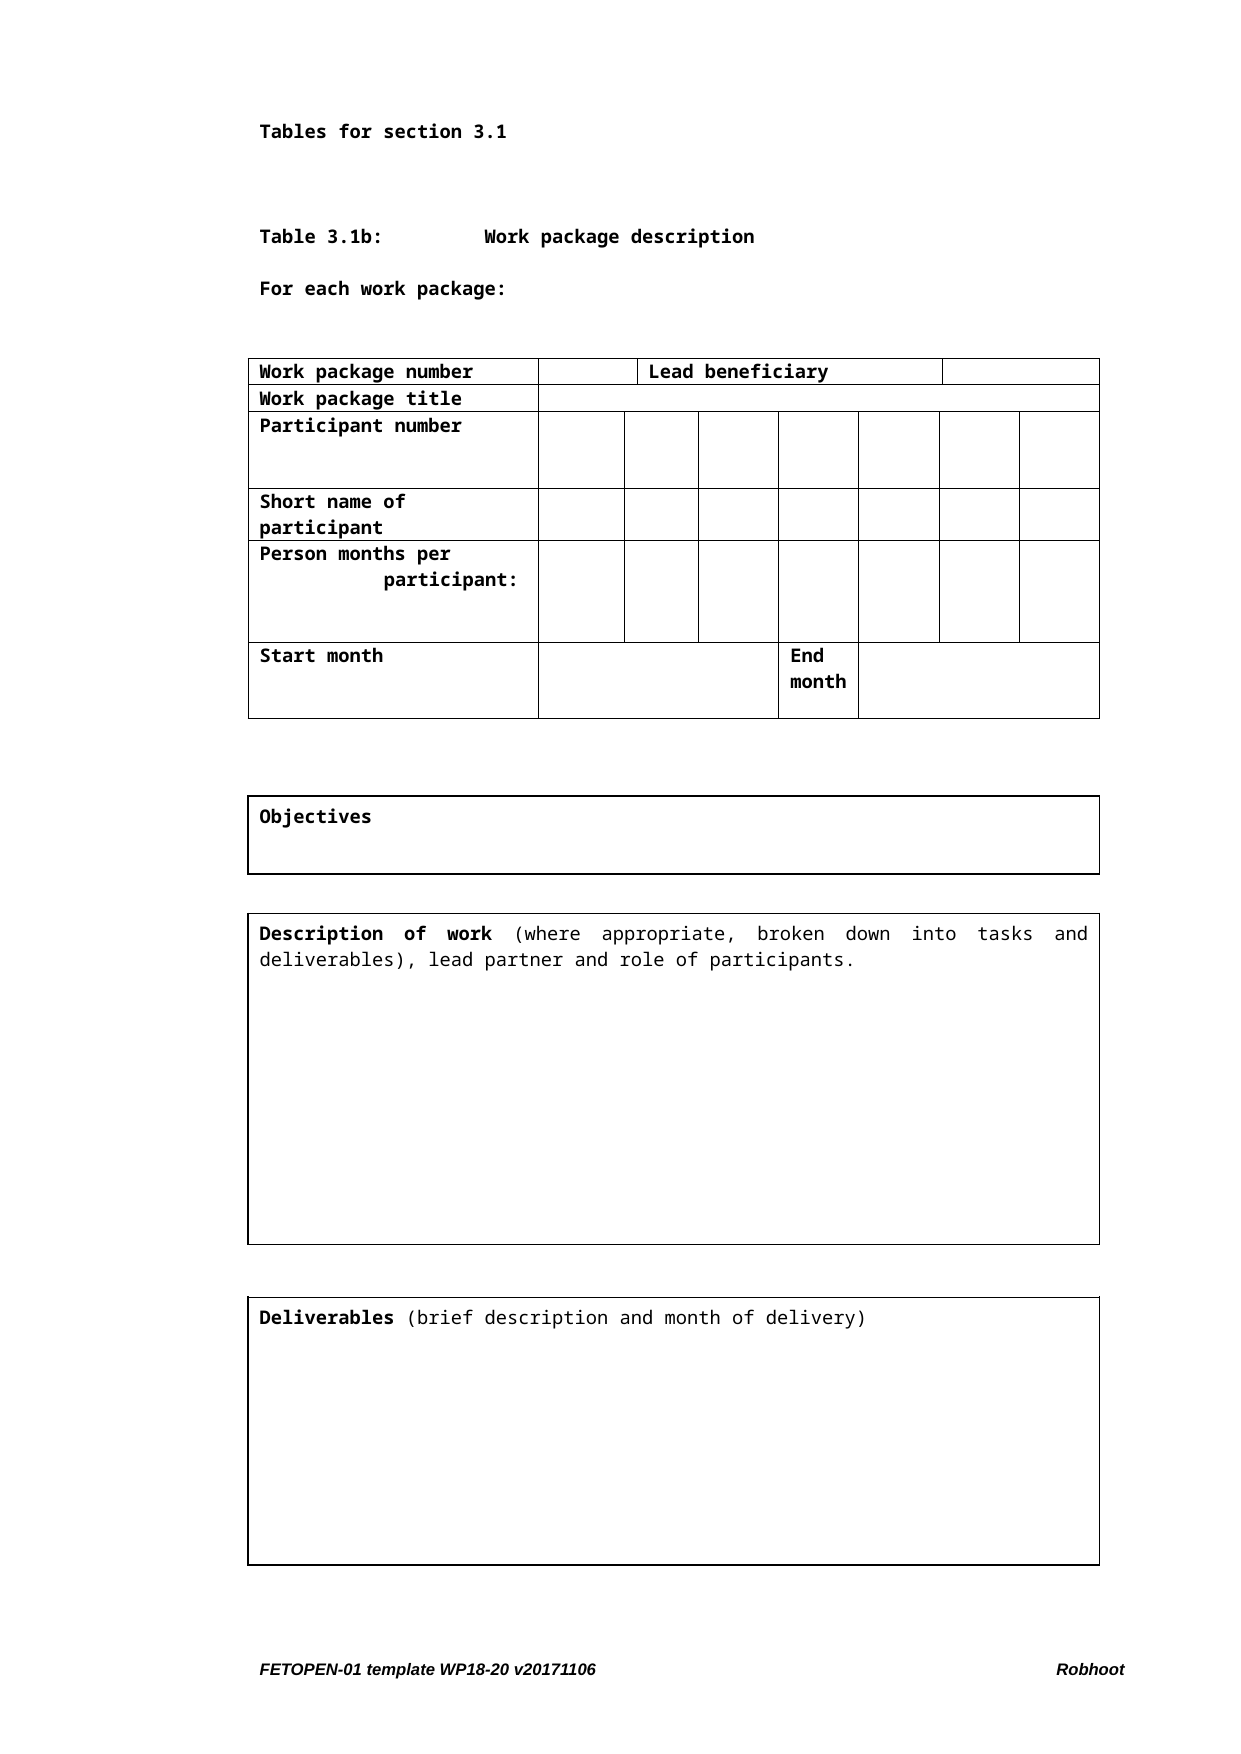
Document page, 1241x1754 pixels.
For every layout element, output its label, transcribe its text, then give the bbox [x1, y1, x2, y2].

table_cell [699, 541, 778, 642]
table_cell [539, 385, 1099, 411]
table_cell [940, 489, 1019, 539]
table_cell [539, 643, 778, 718]
table_header Description of work (where appropriate, broken down into tasks and deliverables), lead partner and role of participants. [249, 914, 1099, 1244]
table_cell [779, 412, 858, 487]
table_cell [699, 412, 778, 487]
table_cell [859, 541, 939, 642]
table_cell [625, 412, 698, 487]
text For each work package: [259, 276, 1122, 301]
text Table 3.1b: Work package description [259, 223, 1122, 248]
table_cell Start month [249, 643, 538, 718]
table_header [539, 359, 637, 384]
table_header Objectives [249, 797, 1099, 873]
table_header Lead beneficiary [638, 359, 942, 384]
table_cell [539, 541, 624, 642]
table_header [943, 359, 1099, 384]
table_cell [1020, 489, 1099, 539]
table_cell [1020, 541, 1099, 642]
table_cell [539, 489, 624, 539]
table_cell Work package title [249, 385, 538, 411]
table_cell [699, 489, 778, 539]
table_cell [779, 541, 858, 642]
text Tables for section 3.1 [259, 118, 1122, 144]
table_cell Participant number [249, 412, 538, 487]
table_cell [1020, 412, 1099, 487]
table_cell [940, 541, 1019, 642]
table_cell Short name of participant [249, 489, 538, 539]
table_cell [625, 489, 698, 539]
table_cell [859, 643, 1099, 718]
table_cell [539, 412, 624, 487]
table_header Work package number [249, 359, 538, 384]
table_cell [940, 412, 1019, 487]
table_cell Person months per participant: [249, 541, 538, 642]
table_cell [625, 541, 698, 642]
table_cell End month [779, 643, 858, 718]
table_cell [859, 412, 939, 487]
table_cell [779, 489, 858, 539]
table_cell [859, 489, 939, 539]
table_header Deliverables (brief description and month of delivery) [249, 1298, 1099, 1564]
